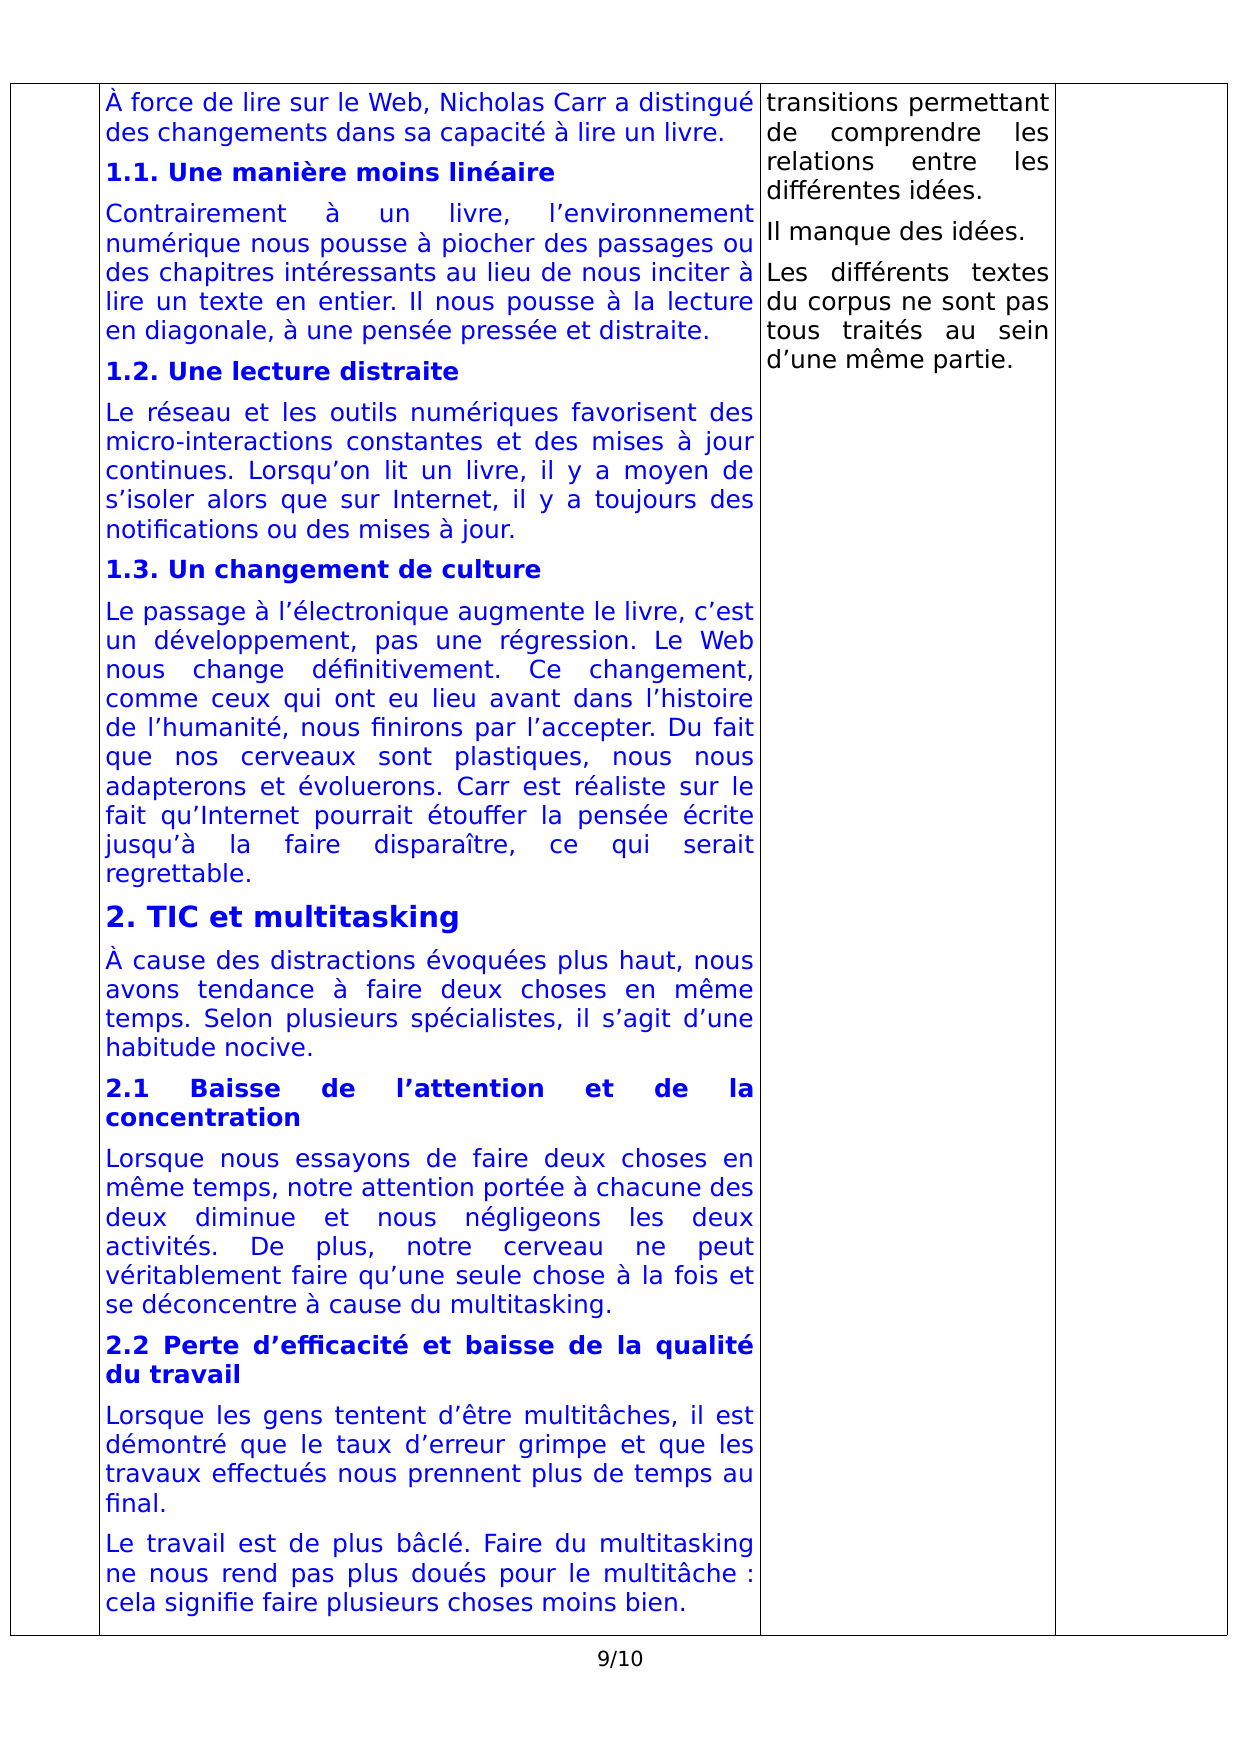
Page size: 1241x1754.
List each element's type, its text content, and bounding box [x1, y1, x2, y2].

table_cell [11, 84, 99, 1635]
table_cell À force de lire sur le Web, Nicholas Carr a distingué des changements dans sa capacité à lire un livre. 1.1. Une manière moins linéaire Contrairement à un livre, l’environnement numérique nous pousse à piocher des passages ou des chapitres intéressants au lieu de nous inciter à lire un texte en entier. Il nous pousse à la lecture en diagonale, à une pensée pressée et distraite. 1.2. Une lecture distraite Le réseau et les outils numériques favorisent des micro-interactions constantes et des mises à jour continues. Lorsqu’on lit un livre, il y a moyen de s’isoler alors que sur Internet, il y a toujours des notifications ou des mises à jour. 1.3. Un changement de culture Le passage à l’électronique augmente le livre, c’est un développement, pas une régression. Le Web nous change définitivement. Ce changement, comme ceux qui ont eu lieu avant dans l’histoire de l’humanité, nous finirons par l’accepter. Du fait que nos cerveaux sont plastiques, nous nous adapterons et évoluerons. Carr est réaliste sur le fait qu’Internet pourrait étouffer la pensée écrite jusqu’à la faire disparaître, ce qui serait regrettable. 2. TIC et multitasking À cause des distractions évoquées plus haut, nous avons tendance à faire deux choses en même temps. Selon plusieurs spécialistes, il s’agit d’une habitude nocive. 2.1 Baisse de l’attention et de la concentration Lorsque nous essayons de faire deux choses en même temps, notre attention portée à chacune des deux diminue et nous négligeons les deux activités. De plus, notre cerveau ne peut véritablement faire qu’une seule chose à la fois et se déconcentre à cause du multitasking. 2.2 Perte d’efficacité et baisse de la qualité du travail Lorsque les gens tentent d’être multitâches, il est démontré que le taux d’erreur grimpe et que les travaux effectués nous prennent plus de temps au final. Le travail est de plus bâclé. Faire du multitasking ne nous rend pas plus doués pour le multitâche : cela signifie faire plusieurs choses moins bien. [100, 84, 760, 1635]
table_cell transitions permettant de comprendre les relations entre les différentes idées. Il manque des idées. Les différents textes du corpus ne sont pas tous traités au sein d’une même partie. [761, 84, 1055, 1635]
